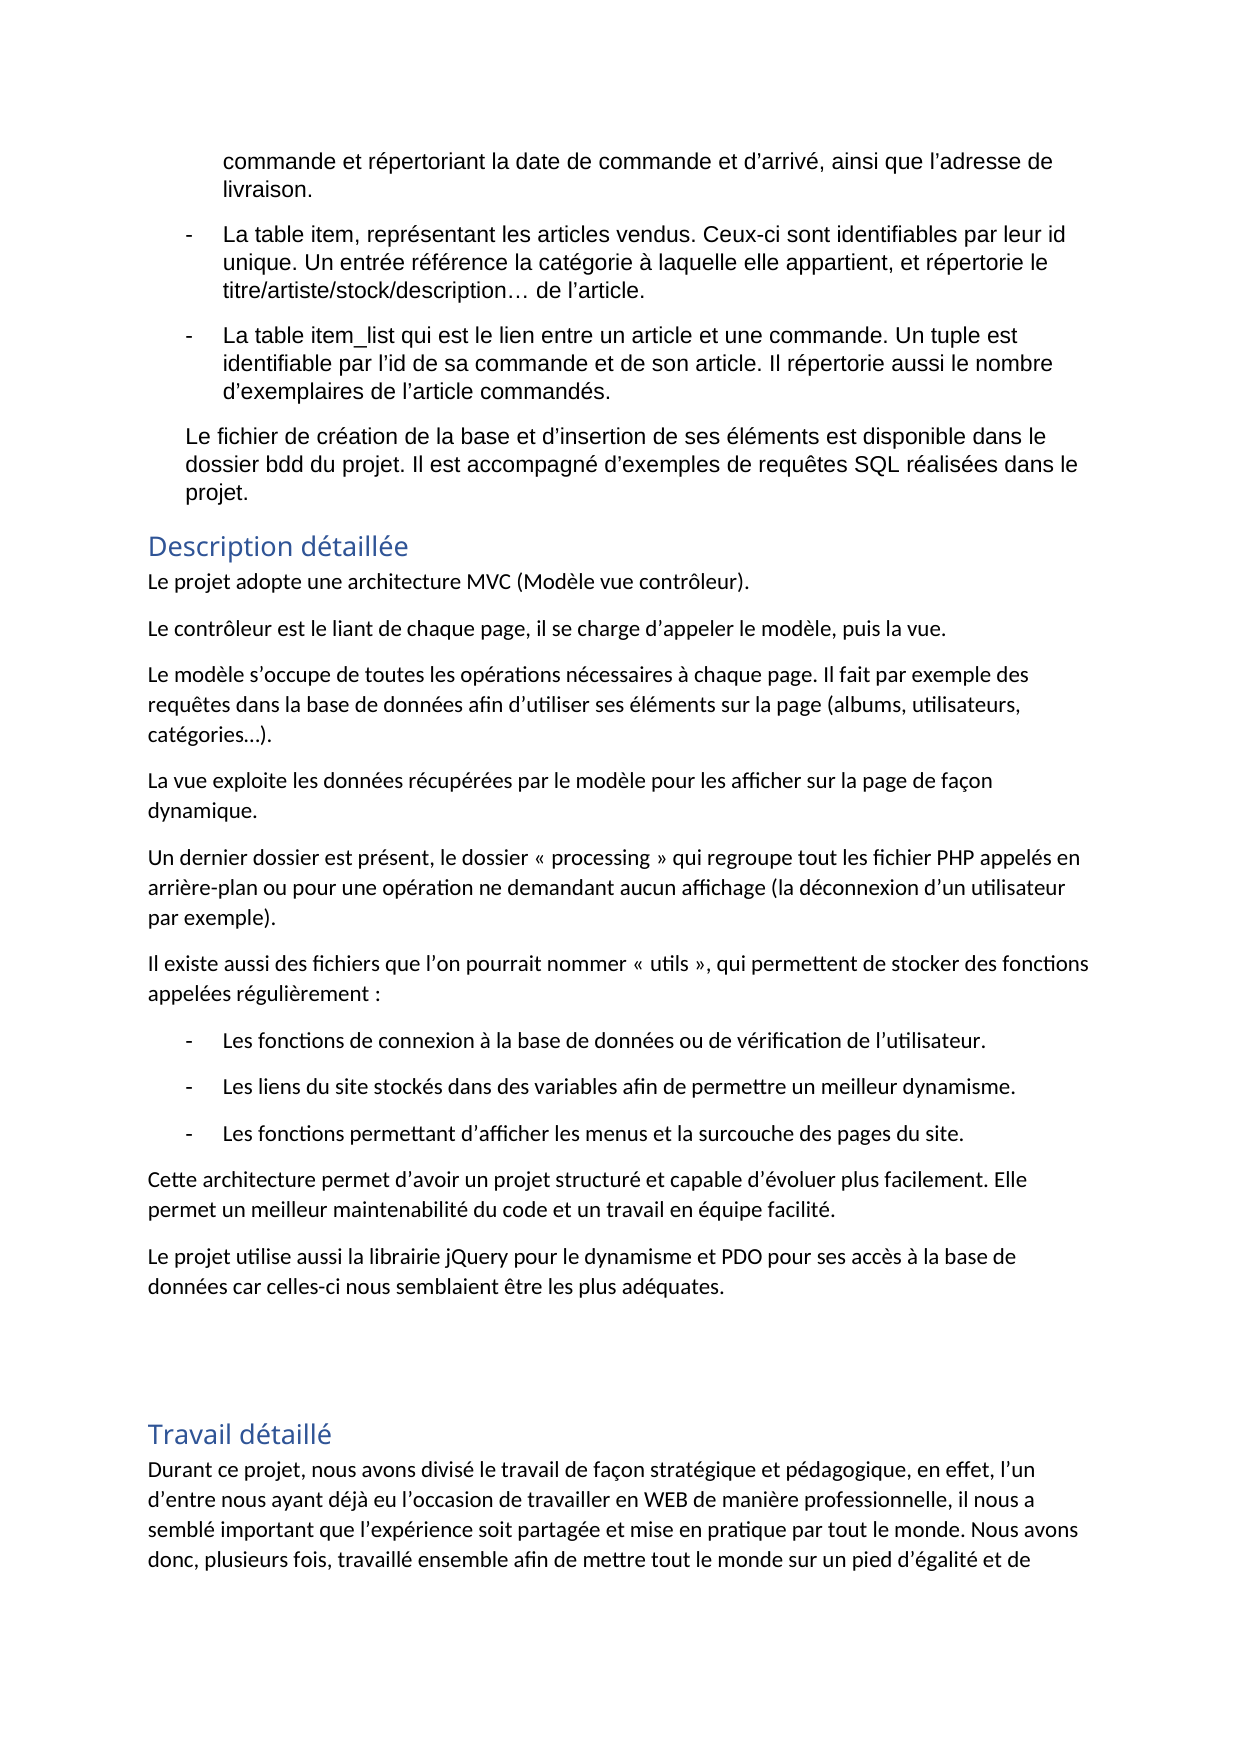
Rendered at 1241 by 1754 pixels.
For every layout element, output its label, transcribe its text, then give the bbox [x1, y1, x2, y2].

text Il existe aussi des fichiers que l’on pourrait nommer « utils », qui permettent de stocker des fonctions appelées régulièrement : [148, 949, 1093, 1007]
list Les fonctions permettant d’afficher les menus et la surcouche des pages du site. [185, 1119, 1093, 1147]
text Le fichier de création de la base et d’insertion de ses éléments est disponible dans le dossier bdd du projet. Il est accompagné d’exemples de requêtes SQL réalisées dans le projet. [185, 423, 1093, 505]
text Le contrôleur est le liant de chaque page, il se charge d’appeler le modèle, puis la vue. [148, 614, 1093, 642]
text Cette architecture permet d’avoir un projet structuré et capable d’évoluer plus facilement. Elle permet un meilleur maintenabilité du code et un travail en équipe facilité. [148, 1166, 1093, 1223]
text Le modèle s’occupe de toutes les opérations nécessaires à chaque page. Il fait par exemple des requêtes dans la base de données afin d’utiliser ses éléments sur la page (albums, utilisateurs, catégories…). [148, 660, 1093, 748]
list Les liens du site stockés dans des variables afin de permettre un meilleur dynamisme. [185, 1072, 1093, 1101]
list commande et répertoriant la date de commande et d’arrivé, ainsi que l’adresse de livraison. [185, 148, 1093, 202]
text La vue exploite les données récupérées par le modèle pour les afficher sur la page de façon dynamique. [148, 767, 1093, 824]
subtitle Travail détaillé [148, 1416, 1093, 1453]
subtitle Description détaillée [148, 528, 1093, 565]
list Les fonctions de connexion à la base de données ou de vérification de l’utilisateur. [185, 1026, 1093, 1054]
text Durant ce projet, nous avons divisé le travail de façon stratégique et pédagogique, en effet, l’un d’entre nous ayant déjà eu l’occasion de travailler en WEB de manière professionnelle, il nous a semblé important que l’expérience soit partagée et mise en pratique par tout le monde. Nous avons donc, plusieurs fois, travaillé ensemble afin de mettre tout le monde sur un pied d’égalité et de [148, 1455, 1093, 1573]
list La table item, représentant les articles vendus. Ceux-ci sont identifiables par leur id unique. Un entrée référence la catégorie à laquelle elle appartient, et répertorie le titre/artiste/stock/description… de l’article. [185, 221, 1093, 303]
list La table item_list qui est le lien entre un article et une commande. Un tuple est identifiable par l’id de sa commande et de son article. Il répertorie aussi le nombre d’exemplaires de l’article commandés. [185, 322, 1093, 404]
text Le projet adopte une architecture MVC (Modèle vue contrôleur). [148, 567, 1093, 595]
text Un dernier dossier est présent, le dossier « processing » qui regroupe tout les fichier PHP appelés en arrière-plan ou pour une opération ne demandant aucun affichage (la déconnexion d’un utilisateur par exemple). [148, 843, 1093, 931]
text Le projet utilise aussi la librairie jQuery pour le dynamisme et PDO pour ses accès à la base de données car celles-ci nous semblaient être les plus adéquates. [148, 1242, 1093, 1300]
